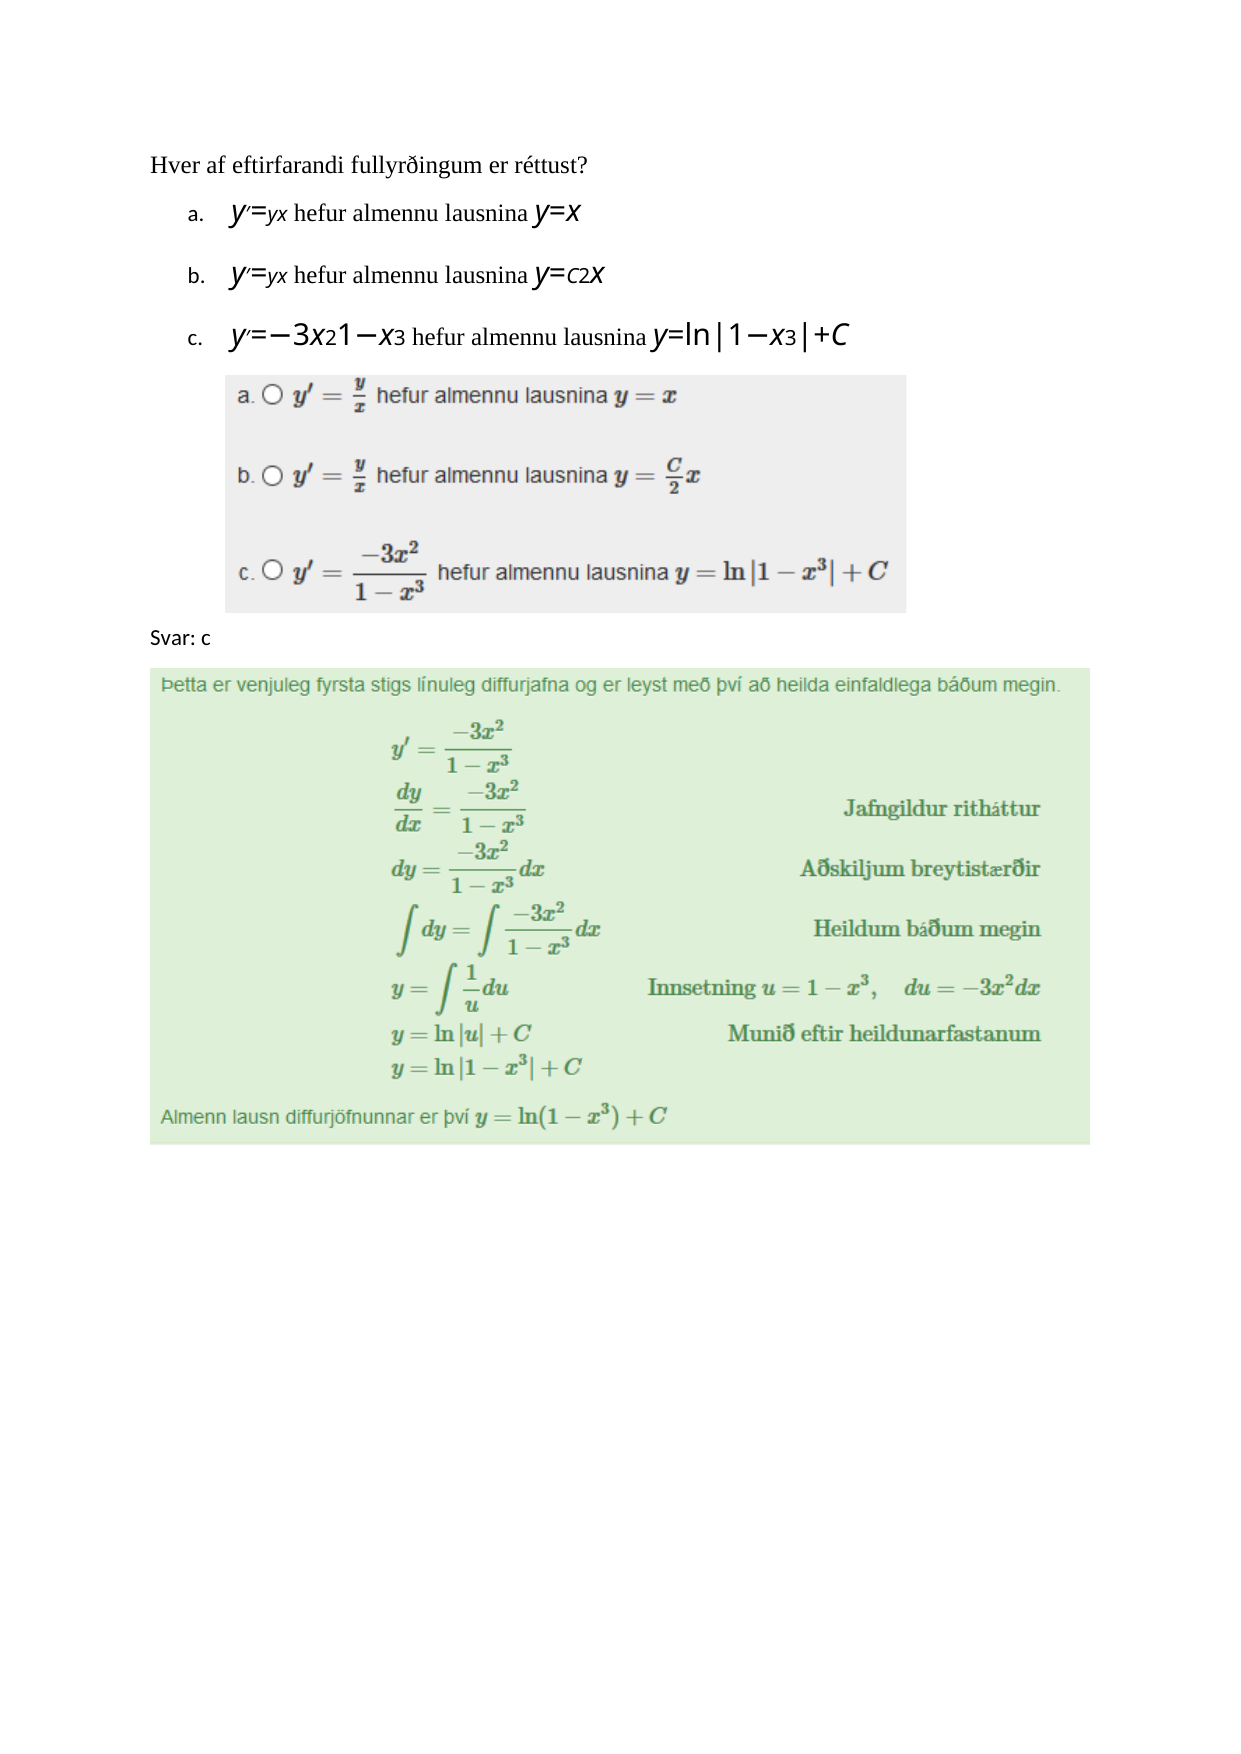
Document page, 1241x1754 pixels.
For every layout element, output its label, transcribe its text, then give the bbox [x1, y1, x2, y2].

picture [150, 668, 1091, 1145]
text Svar: c [150, 623, 1090, 651]
list y′=−3x21−x3 hefur almennu lausnina y=ln|1−x3|+C [187, 313, 1090, 354]
picture [225, 375, 907, 613]
list y′=yx hefur almennu lausnina y=C2x [187, 251, 1090, 292]
list y′=yx hefur almennu lausnina y=x [187, 189, 1090, 230]
text Hver af eftirfarandi fullyrðingum er réttust? [150, 150, 1090, 179]
